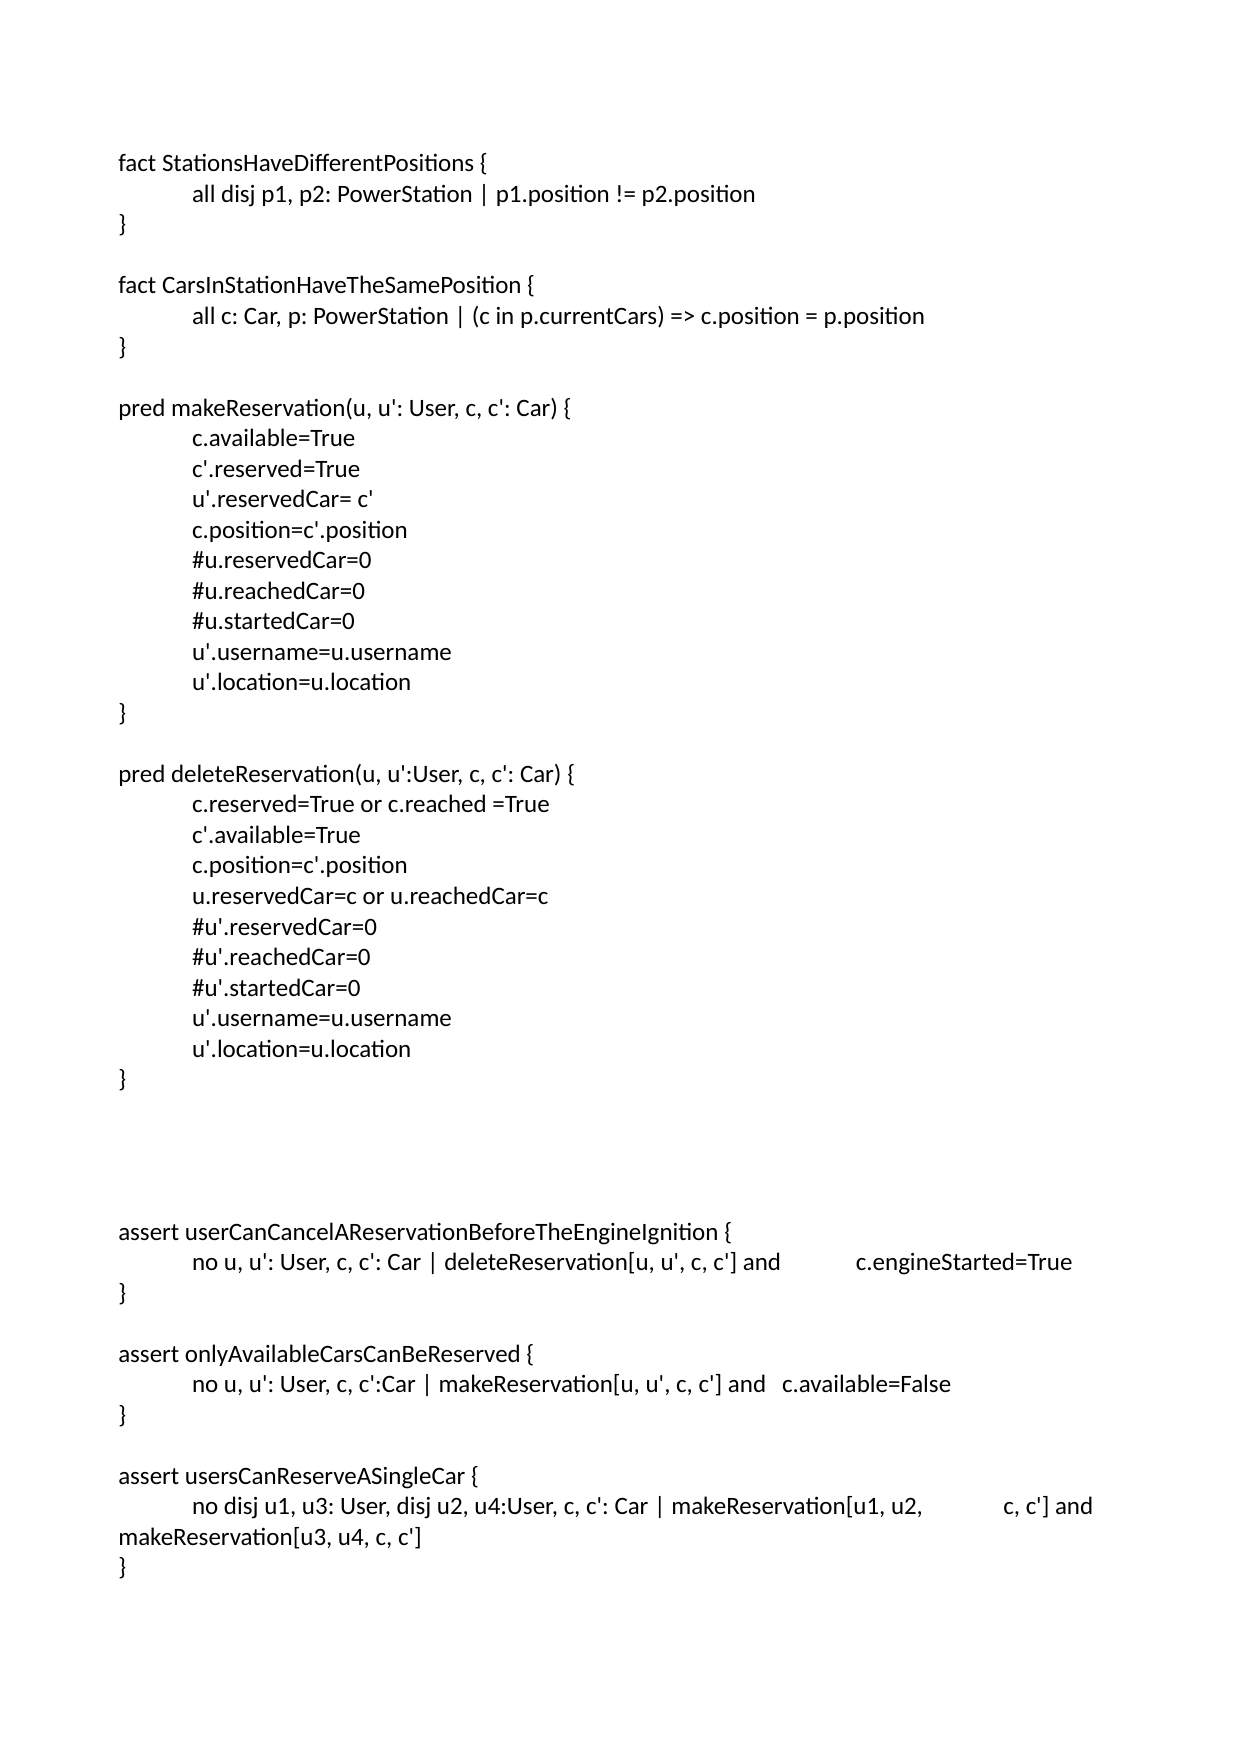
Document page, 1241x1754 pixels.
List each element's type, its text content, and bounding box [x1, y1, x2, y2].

text } [118, 697, 1122, 727]
text } [118, 1399, 1122, 1429]
text no u, u': User, c, c': Car | deleteReservation[u, u', c, c'] and c.engineStarted=True [118, 1246, 1122, 1277]
text pred deleteReservation(u, u':User, c, c': Car) { [118, 758, 1122, 788]
text #u.startedCar=0 [118, 605, 1122, 636]
text no disj u1, u3: User, disj u2, u4:User, c, c': Car | makeReservation[u1, u2, c, c'] and makeReservation[u3, u4, c, c'] [118, 1491, 1122, 1552]
text c.position=c'.position [118, 849, 1122, 880]
text c'.reserved=True [118, 453, 1122, 483]
text u'.username=u.username [118, 636, 1122, 666]
text c.available=True [118, 422, 1122, 453]
text no u, u': User, c, c':Car | makeReservation[u, u', c, c'] and c.available=False [118, 1368, 1122, 1399]
text } [118, 209, 1122, 239]
text c.position=c'.position [118, 514, 1122, 544]
text assert userCanCancelAReservationBeforeTheEngineIgnition { [118, 1216, 1122, 1246]
text all c: Car, p: PowerStation | (c in p.currentCars) => c.position = p.position [118, 300, 1122, 331]
text } [118, 1063, 1122, 1094]
text u.reservedCar=c or u.reachedCar=c [118, 880, 1122, 911]
text } [118, 1277, 1122, 1307]
text u'.location=u.location [118, 1033, 1122, 1063]
text assert onlyAvailableCarsCanBeReserved { [118, 1338, 1122, 1368]
text fact CarsInStationHaveTheSamePosition { [118, 270, 1122, 300]
text u'.reservedCar= c' [118, 483, 1122, 514]
text c'.available=True [118, 819, 1122, 849]
text u'.location=u.location [118, 666, 1122, 697]
text all disj p1, p2: PowerStation | p1.position != p2.position [118, 178, 1122, 209]
text #u'.startedCar=0 [118, 972, 1122, 1002]
text } [118, 331, 1122, 361]
text #u'.reachedCar=0 [118, 941, 1122, 972]
text } [118, 1552, 1122, 1582]
text fact StationsHaveDifferentPositions { [118, 148, 1122, 178]
text c.reserved=True or c.reached =True [118, 788, 1122, 819]
text #u.reservedCar=0 [118, 544, 1122, 575]
text pred makeReservation(u, u': User, c, c': Car) { [118, 392, 1122, 422]
text #u'.reservedCar=0 [118, 911, 1122, 941]
text u'.username=u.username [118, 1002, 1122, 1033]
text assert usersCanReserveASingleCar { [118, 1460, 1122, 1491]
text #u.reachedCar=0 [118, 575, 1122, 605]
